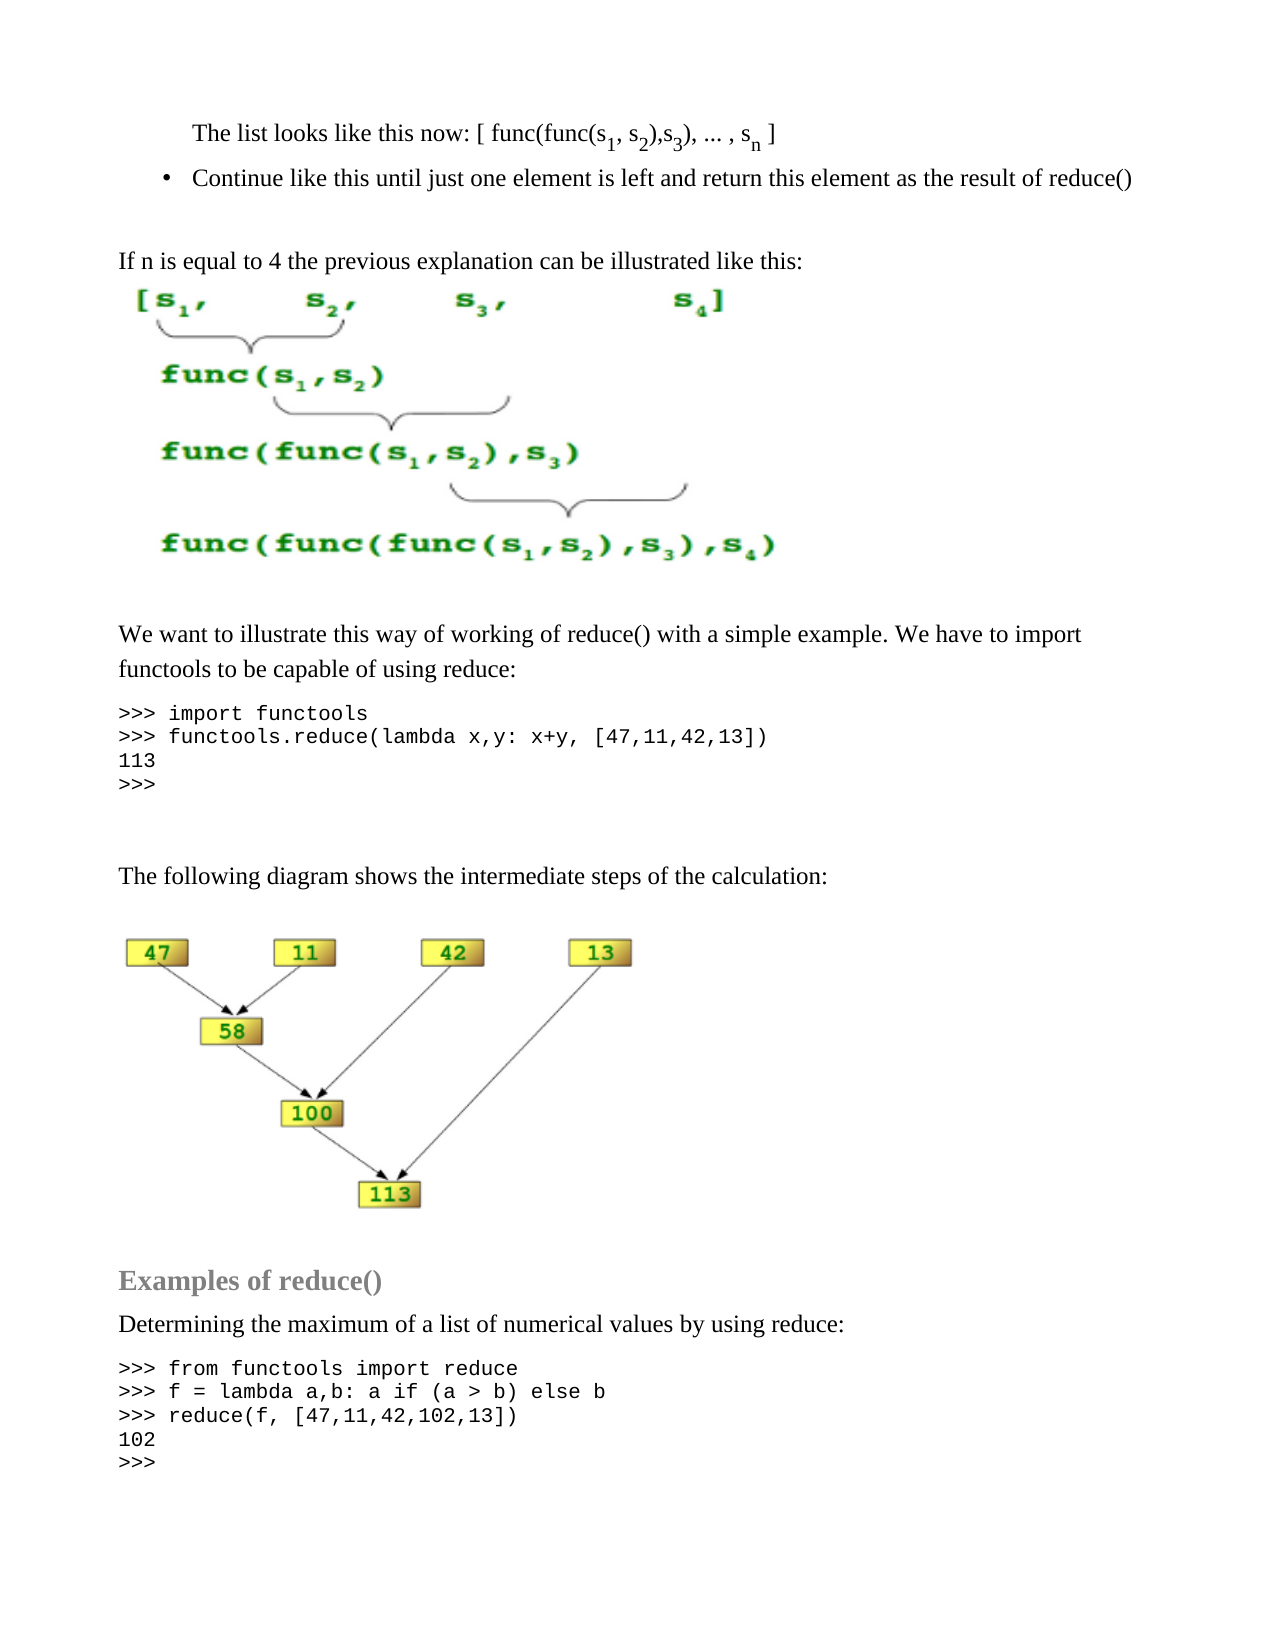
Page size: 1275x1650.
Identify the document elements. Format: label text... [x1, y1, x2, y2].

list Continue like this until just one element is left and return this element as the result of reduce() [162, 163, 1157, 191]
text >>> from functools import reduce [118, 1358, 1157, 1381]
text The following diagram shows the intermediate steps of the calculation: [118, 827, 1157, 1228]
text 102 [118, 1429, 1157, 1452]
text Determining the maximum of a list of numerical values by using reduce: [118, 1309, 1157, 1337]
text >>> reduce(f, [47,11,42,102,13]) [118, 1405, 1157, 1429]
text If n is equal to 4 the previous explanation can be illustrated like this: We want to illustrate this way of working of reduce() with a simple example. We have to import functools to be capable of using reduce: [118, 212, 1157, 682]
text 113 [118, 750, 1157, 774]
subtitle Examples of reduce() [118, 1263, 1157, 1296]
picture [118, 280, 806, 574]
picture [118, 930, 656, 1223]
text >>> [118, 1452, 1157, 1476]
text >>> functools.reduce(lambda x,y: x+y, [47,11,42,13]) [118, 726, 1157, 750]
text >>> f = lambda a,b: a if (a > b) else b [118, 1381, 1157, 1405]
text >>> import functools [118, 703, 1157, 726]
text >>> [118, 774, 1157, 797]
list The list looks like this now: [ func(func(s1, s2),s3), ... , sn ] [162, 118, 1157, 155]
